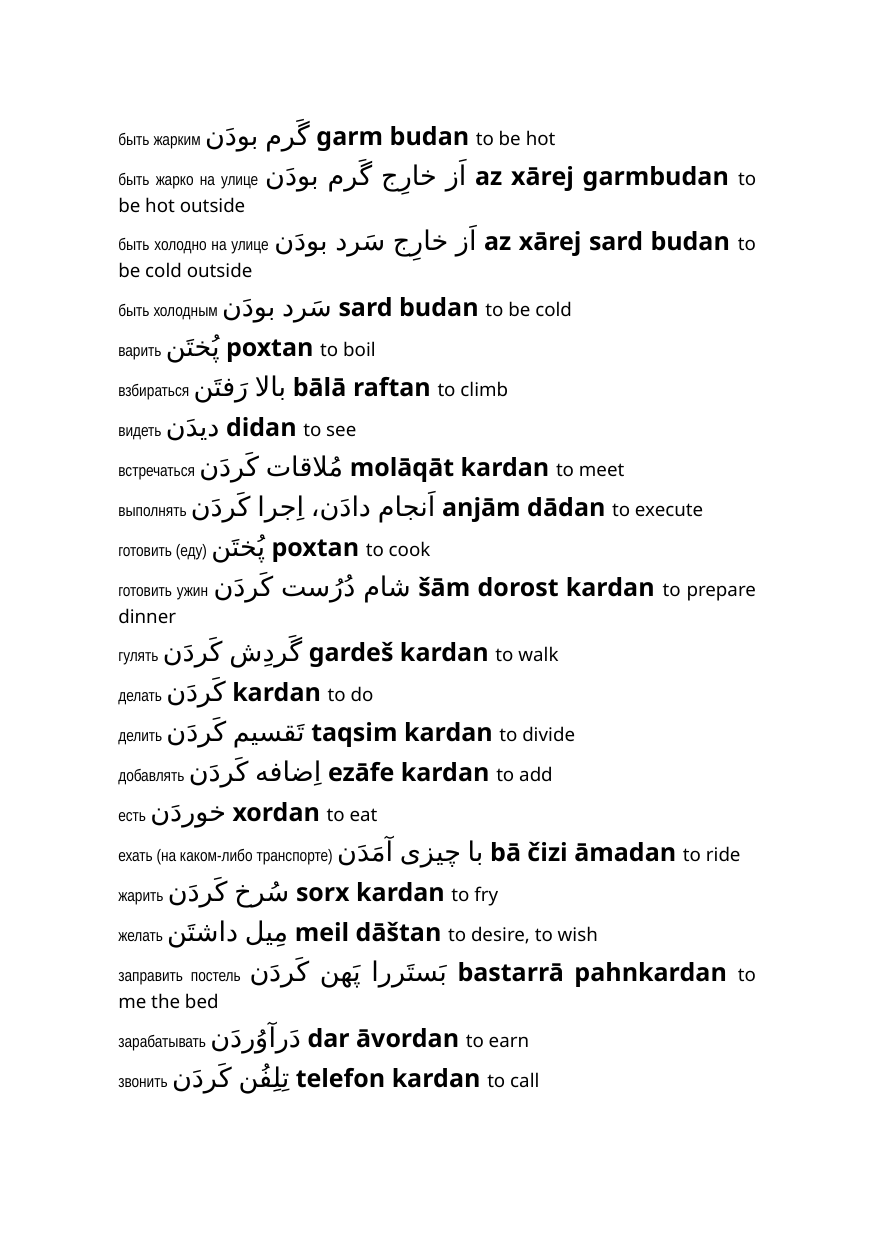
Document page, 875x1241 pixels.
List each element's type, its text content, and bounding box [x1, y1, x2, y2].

text гулять گَردِش کَردَن gardeš kardan to walk [118, 635, 756, 669]
text жарить سُرخ کَردَن sorx kardan to fry [118, 875, 756, 909]
text звонить تِلِفُن کَردَن telefon kardan to call [118, 1060, 756, 1094]
text встречаться مُلاقات کَردَن molāqāt kardan to meet [118, 449, 756, 483]
text готовить ужин شام دُرُست کَردَن šām dorost kardan to prepare dinner [118, 569, 756, 629]
text быть жарким گَرم بودَن garm budan to be hot [118, 118, 756, 152]
text быть холодным سَرد بودَن sard budan to be cold [118, 289, 756, 323]
text делить تَقسیم کَردَن taqsim kardan to divide [118, 715, 756, 749]
text взбираться بالا رَفتَن bālā raftan to climb [118, 369, 756, 403]
text выполнять اَنجام دادَن، اِجرا کَردَن anjām dādan to execute [118, 489, 756, 523]
text готовить (еду) پُختَن poxtan to cook [118, 529, 756, 563]
text видеть دیدَن didan to see [118, 409, 756, 443]
text зарабатывать دَرآوُردَن dar āvordan to earn [118, 1020, 756, 1054]
text быть холодно на улице اَز خارِج سَرد بودَن az xārej sard budan to be cold outside [118, 224, 756, 283]
text варить پُختَن poxtan to boil [118, 329, 756, 363]
text есть خوردَن xordan to eat [118, 795, 756, 829]
text делать کَردَن kardan to do [118, 675, 756, 709]
text заправить постель بَستَررا پَهن کَردَن bastarrā pahnkardan to me the bed [118, 955, 756, 1014]
text быть жарко на улице اَز خارِج گَرم بودَن az xārej garmbudan to be hot outside [118, 158, 756, 218]
text ехать (на каком-либо транспорте) با چیزی آمَدَن bā čizi āmadan to ride [118, 835, 756, 869]
text желать مِیل داشتَن meil dāštan to desire, to wish [118, 915, 756, 949]
text добавлять اِضافه کَردَن ezāfe kardan to add [118, 755, 756, 789]
